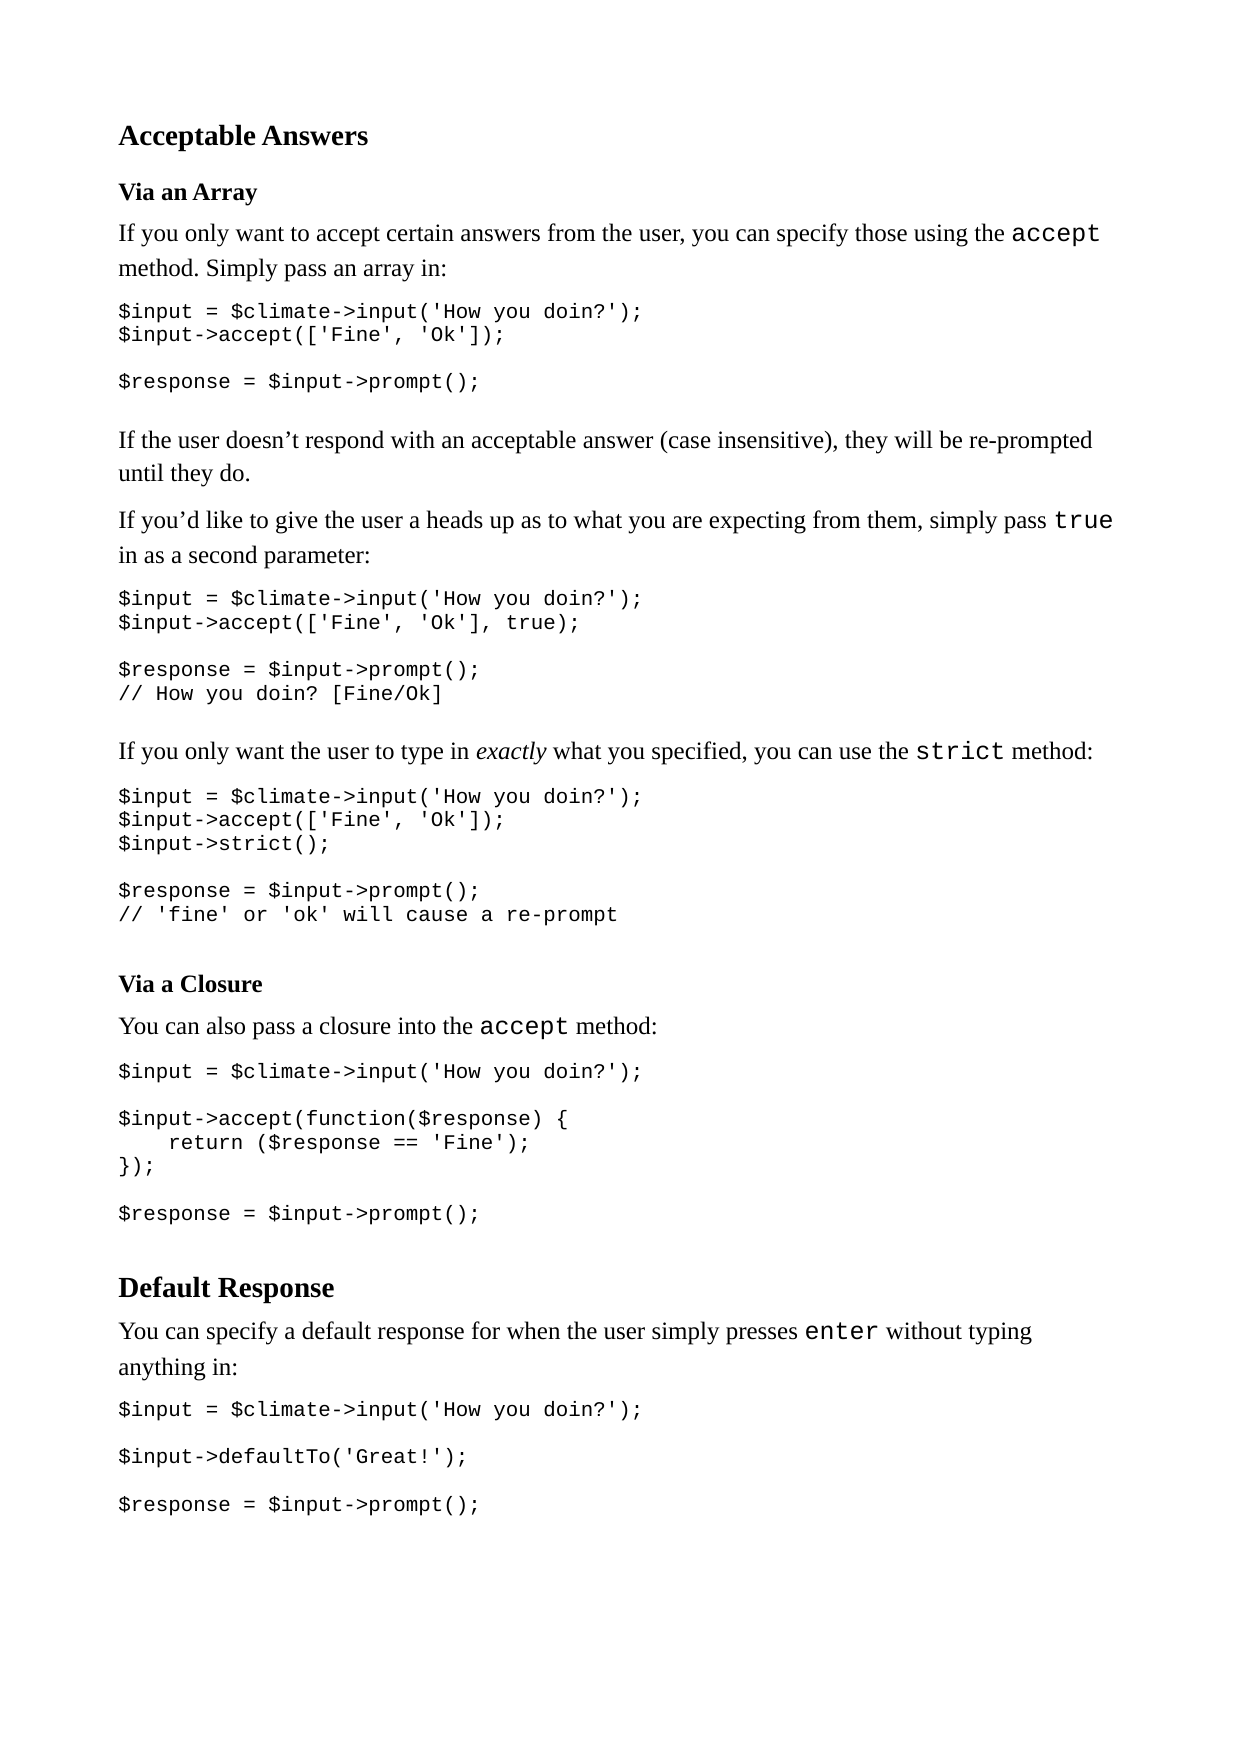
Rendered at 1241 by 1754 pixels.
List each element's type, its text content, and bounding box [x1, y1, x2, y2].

text $input->strict(); [118, 833, 1122, 857]
text $input->accept(['Fine', 'Ok'], true); [118, 612, 1122, 635]
text You can also pass a closure into the accept method: [118, 1011, 1122, 1042]
text $input->accept(function($response) { [118, 1108, 1122, 1132]
text $input = $climate->input('How you doin?'); [118, 588, 1122, 612]
text If the user doesn’t respond with an acceptable answer (case insensitive), they will be re-prompted until they do. [118, 425, 1122, 486]
text return ($response == 'Fine'); [118, 1132, 1122, 1155]
subtitle Default Response [118, 1270, 1122, 1304]
text $input->accept(['Fine', 'Ok']); [118, 324, 1122, 348]
text $input = $climate->input('How you doin?'); [118, 301, 1122, 324]
text If you only want the user to type in exactly what you specified, you can use the strict method: [118, 736, 1122, 767]
text $input = $climate->input('How you doin?'); [118, 786, 1122, 809]
text $response = $input->prompt(); [118, 1203, 1122, 1226]
text $response = $input->prompt(); [118, 659, 1122, 683]
text If you only want to accept certain answers from the user, you can specify those using the accept method. Simply pass an array in: [118, 218, 1122, 282]
subtitle Acceptable Answers [118, 118, 1122, 152]
text // 'fine' or 'ok' will cause a re-prompt [118, 904, 1122, 928]
text $input = $climate->input('How you doin?'); [118, 1399, 1122, 1423]
subtitle Via a Closure [118, 969, 1122, 998]
text }); [118, 1155, 1122, 1179]
text $input->accept(['Fine', 'Ok']); [118, 809, 1122, 833]
text $input = $climate->input('How you doin?'); [118, 1061, 1122, 1084]
text $response = $input->prompt(); [118, 880, 1122, 904]
text $input->defaultTo('Great!'); [118, 1446, 1122, 1470]
text If you’d like to give the user a heads up as to what you are expecting from them, simply pass true in as a second parameter: [118, 505, 1122, 569]
subtitle Via an Array [118, 177, 1122, 205]
text $response = $input->prompt(); [118, 372, 1122, 395]
text // How you doin? [Fine/Ok] [118, 683, 1122, 706]
text You can specify a default response for when the user simply presses enter without typing anything in: [118, 1316, 1122, 1380]
text $response = $input->prompt(); [118, 1494, 1122, 1517]
